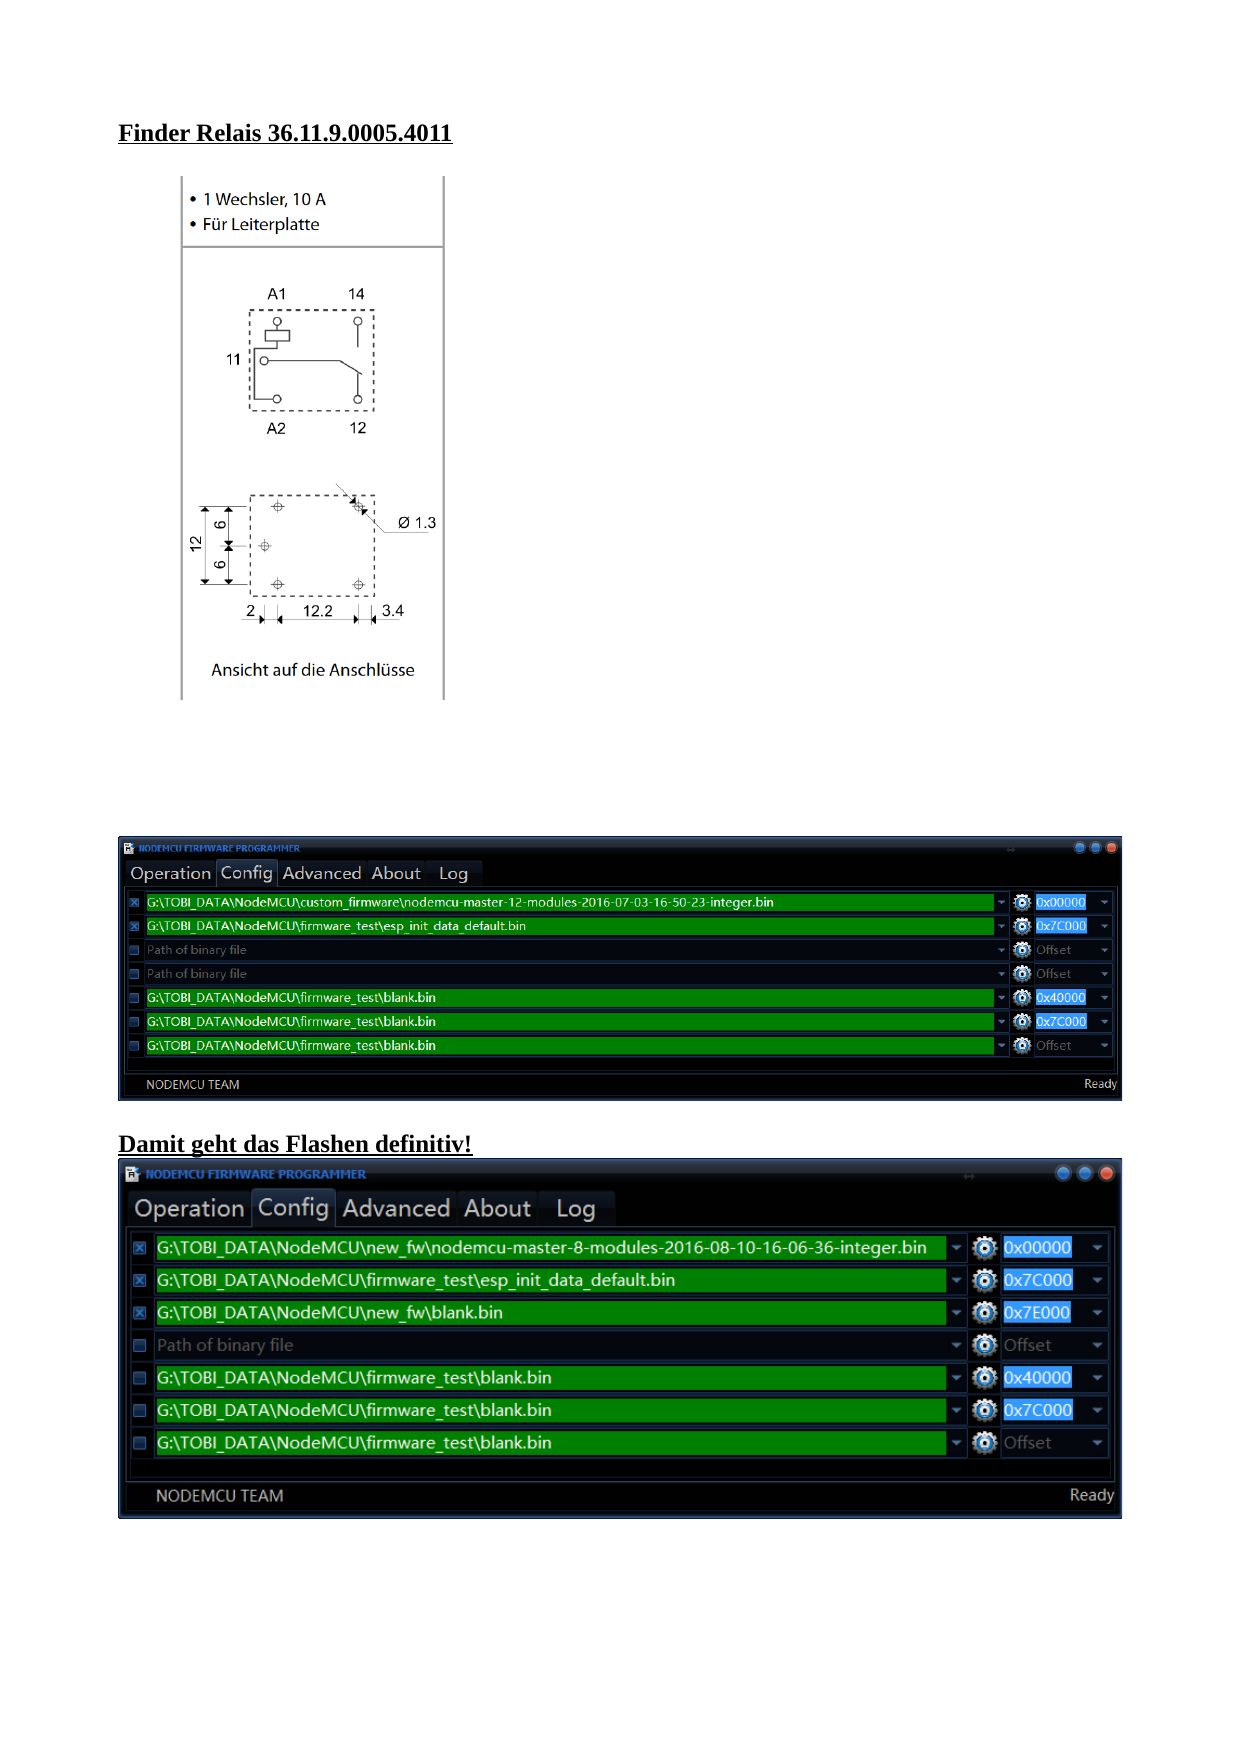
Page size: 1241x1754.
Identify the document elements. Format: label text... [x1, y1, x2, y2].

picture [118, 836, 1123, 1101]
text Damit geht das Flashen definitiv! [118, 1129, 1122, 1158]
text Finder Relais 36.11.9.0005.4011 [118, 118, 1122, 147]
picture [166, 176, 429, 700]
picture [118, 1158, 1123, 1519]
